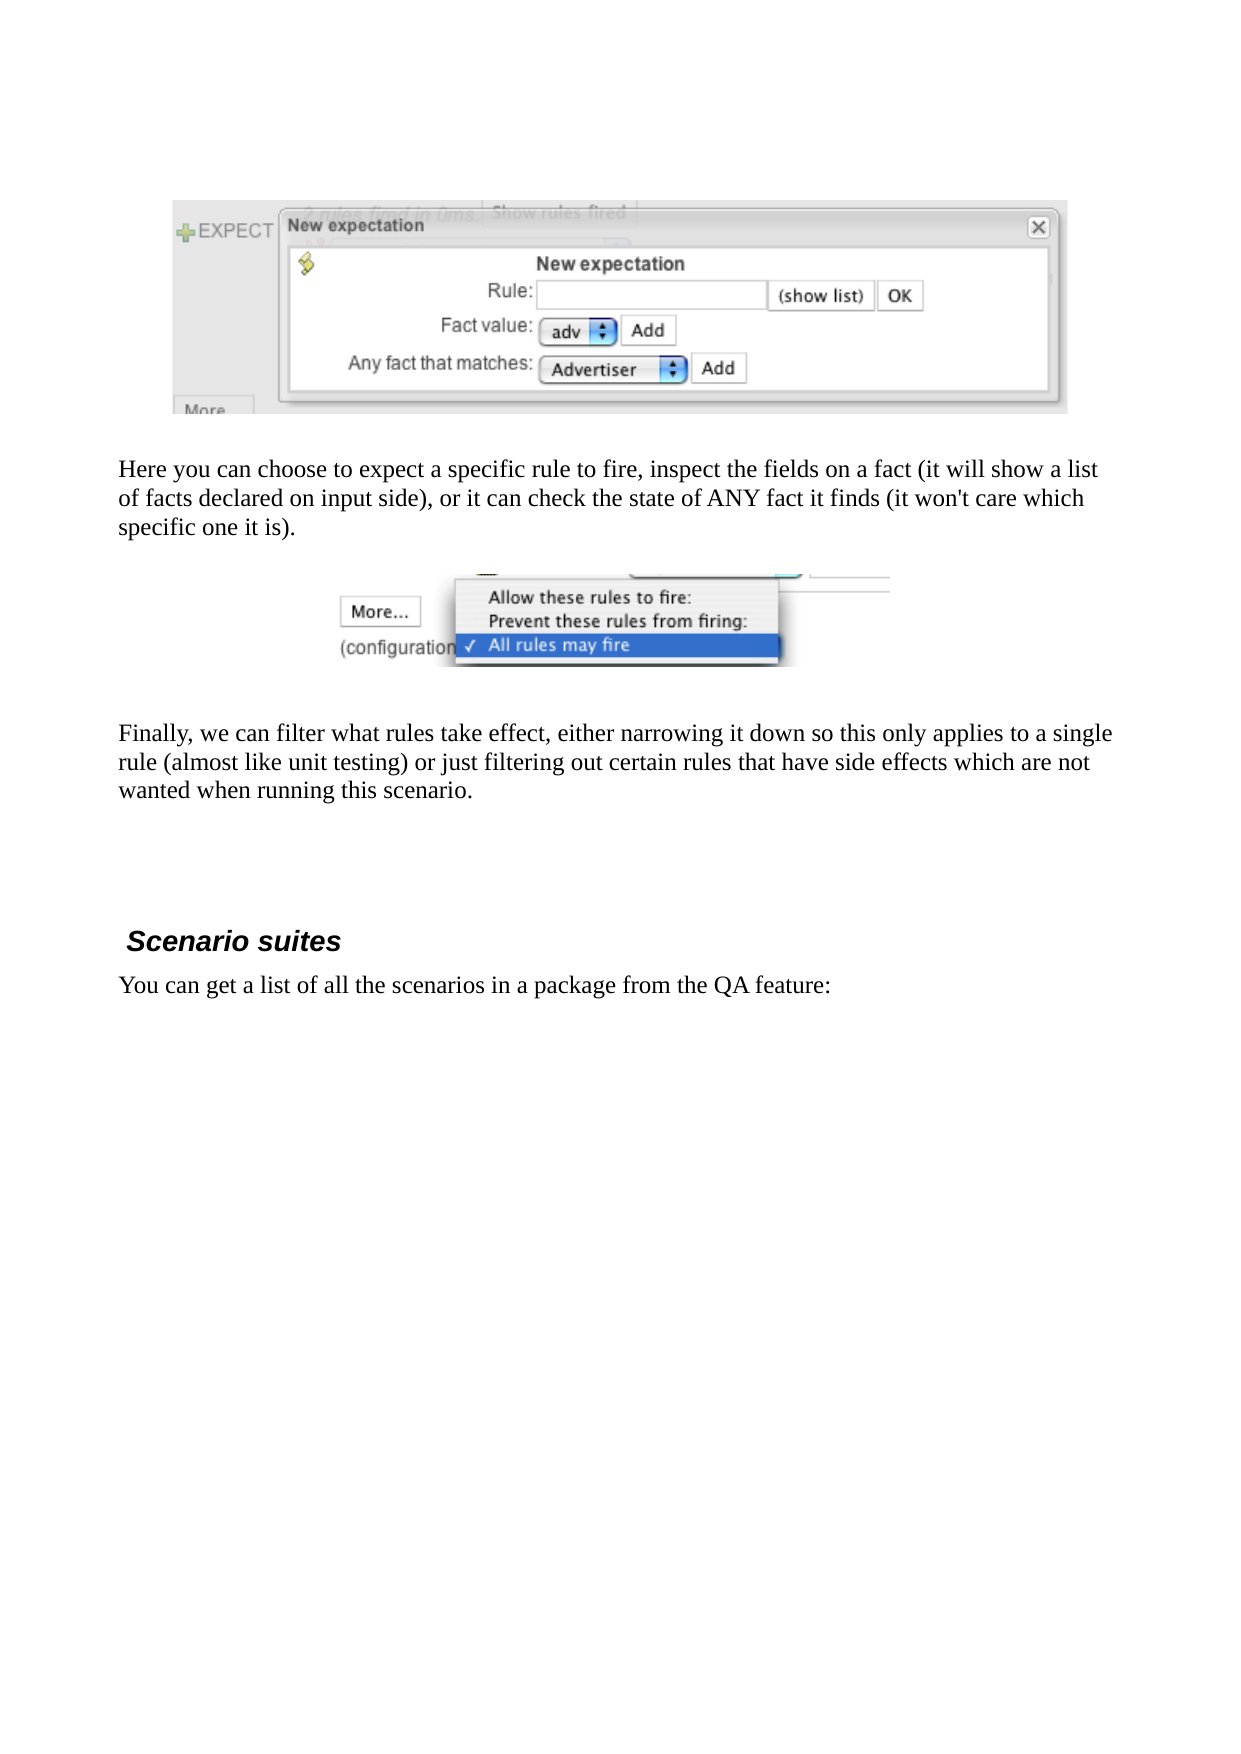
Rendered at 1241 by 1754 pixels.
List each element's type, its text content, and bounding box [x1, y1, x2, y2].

picture [334, 574, 891, 667]
picture [172, 200, 1068, 414]
text You can get a list of all the scenarios in a package from the QA feature: [118, 970, 1122, 999]
text Finally, we can filter what rules take effect, either narrowing it down so this only applies to a single rule (almost like unit testing) or just filtering out certain rules that have side effects which are not wanted when running this scenario. [118, 718, 1122, 804]
subtitle Scenario suites [118, 924, 1122, 958]
text Here you can choose to expect a specific rule to fire, inspect the fields on a fact (it will show a list of facts declared on input side), or it can check the state of ANY fact it finds (it won't care which specific one it is). [118, 454, 1122, 541]
